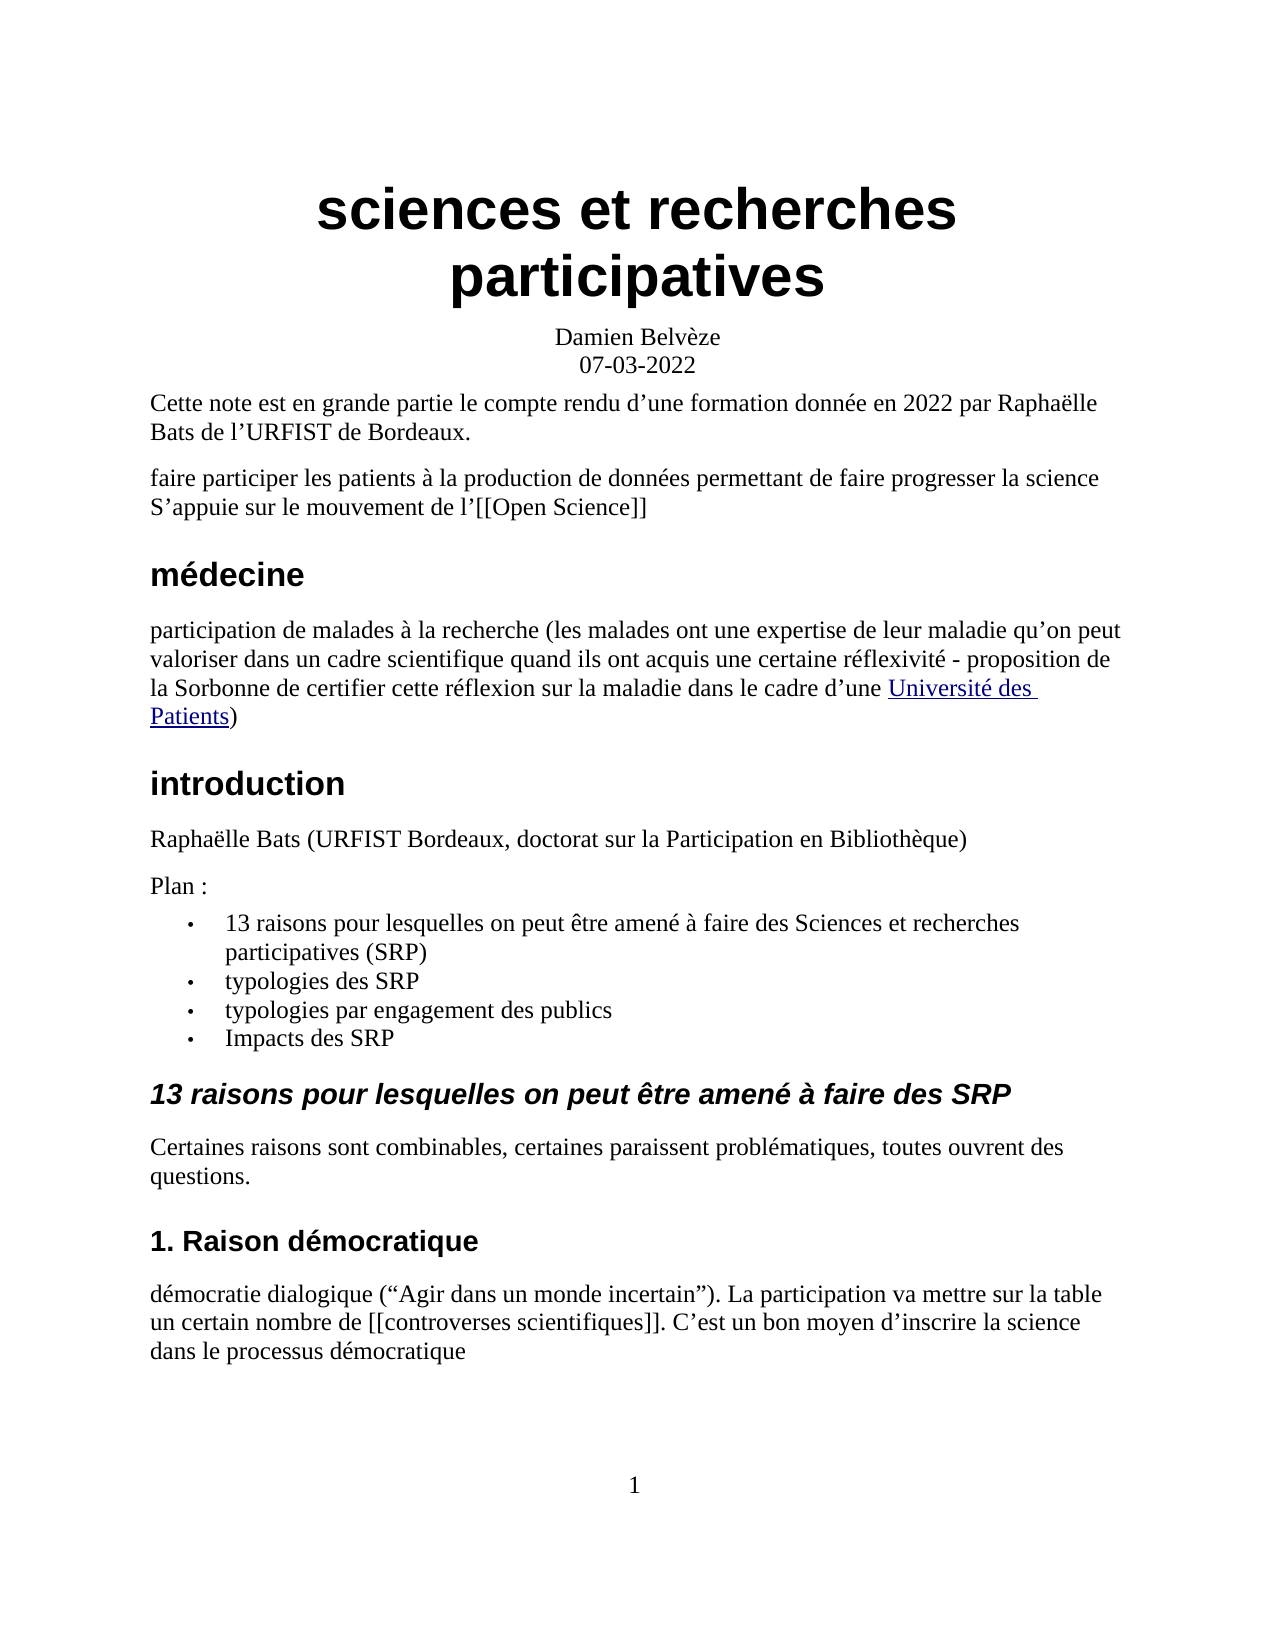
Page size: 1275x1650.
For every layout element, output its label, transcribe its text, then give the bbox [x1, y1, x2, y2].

title sciences et recherches participatives [150, 175, 1125, 309]
subtitle médecine [150, 555, 1125, 594]
text participation de malades à la recherche (les malades ont une expertise de leur maladie qu’on peut valoriser dans un cadre scientifique quand ils ont acquis une certaine réflexivité - proposition de la Sorbonne de certifier cette réflexion sur la maladie dans le cadre d’une Université des Patients) [150, 615, 1125, 730]
text démocratie dialogique (“Agir dans un monde incertain”). La participation va mettre sur la table un certain nombre de [[controverses scientifiques]]. C’est un bon moyen d’inscrire la science dans le processus démocratique [150, 1279, 1125, 1365]
list Impacts des SRP [187, 1023, 1125, 1052]
text 07-03-2022 [150, 350, 1125, 379]
text Damien Belvèze [150, 322, 1125, 350]
text Raphaëlle Bats (URFIST Bordeaux, doctorat sur la Participation en Bibliothèque) [150, 824, 1125, 853]
list typologies des SRP [187, 966, 1125, 995]
list typologies par engagement des publics [187, 995, 1125, 1023]
subtitle 13 raisons pour lesquelles on peut être amené à faire des SRP [150, 1077, 1125, 1111]
subtitle introduction [150, 764, 1125, 803]
text Cette note est en grande partie le compte rendu d’une formation donnée en 2022 par Raphaëlle Bats de l’URFIST de Bordeaux. [150, 388, 1125, 446]
text faire participer les patients à la production de données permettant de faire progresser la science S’appuie sur le mouvement de l’[[Open Science]] [150, 463, 1125, 521]
text Plan : [150, 871, 1125, 899]
list 13 raisons pour lesquelles on peut être amené à faire des Sciences et recherches participatives (SRP) [187, 908, 1125, 966]
subtitle 1. Raison démocratique [150, 1224, 1125, 1257]
text Certaines raisons sont combinables, certaines paraissent problématiques, toutes ouvrent des questions. [150, 1132, 1125, 1190]
